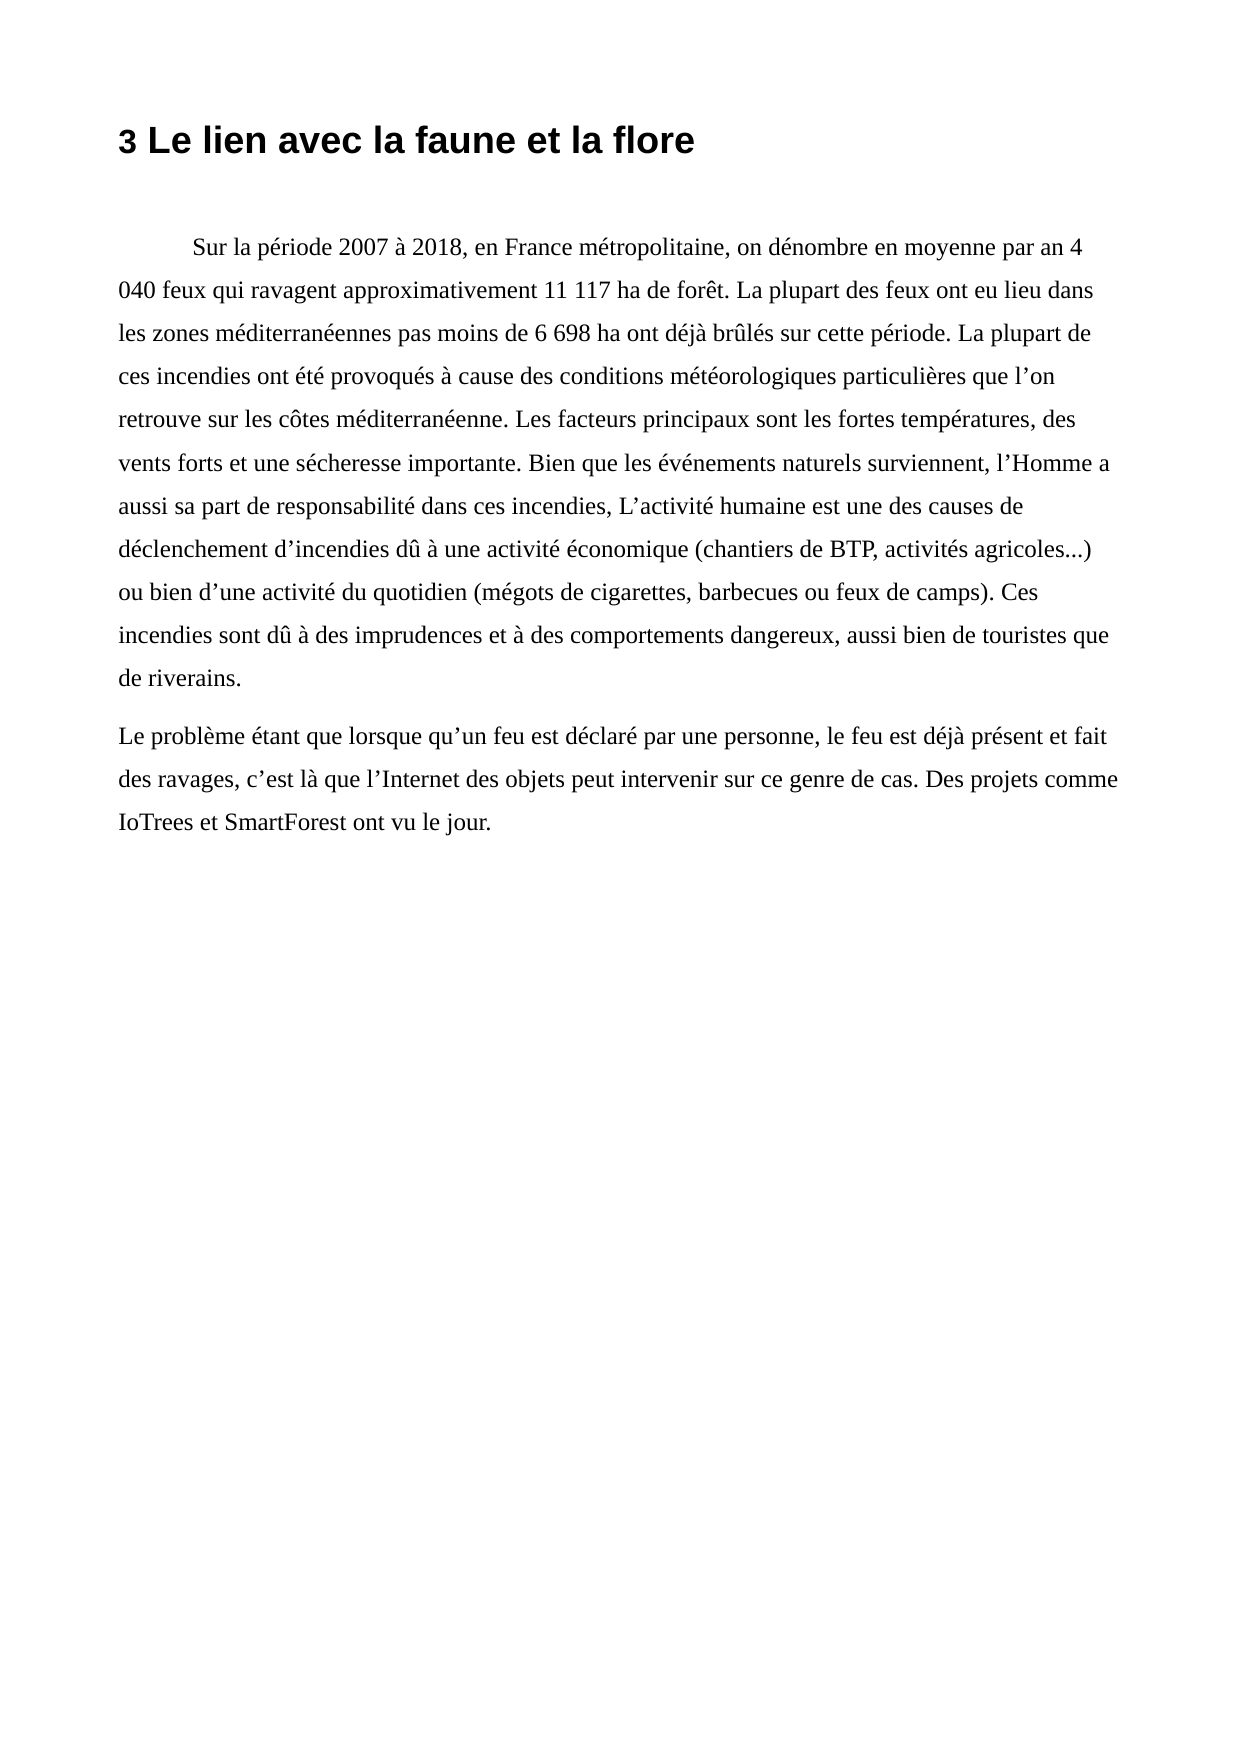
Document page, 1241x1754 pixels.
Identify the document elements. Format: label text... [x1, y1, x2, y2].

text Sur la période 2007 à 2018, en France métropolitaine, on dénombre en moyenne par an 4 040 feux qui ravagent approximativement 11 117 ha de forêt. La plupart des feux ont eu lieu dans les zones méditerranéennes pas moins de 6 698 ha ont déjà brûlés sur cette période. La plupart de ces incendies ont été provoqués à cause des conditions météorologiques particulières que l’on retrouve sur les côtes méditerranéenne. Les facteurs principaux sont les fortes températures, des vents forts et une sécheresse importante. Bien que les événements naturels surviennent, l’Homme a aussi sa part de responsabilité dans ces incendies, L’activité humaine est une des causes de déclenchement d’incendies dû à une activité économique (chantiers de BTP, activités agricoles...) ou bien d’une activité du quotidien (mégots de cigarettes, barbecues ou feux de camps). Ces incendies sont dû à des imprudences et à des comportements dangereux, aussi bien de touristes que de riverains. [118, 232, 1122, 692]
text Le problème étant que lorsque qu’un feu est déclaré par une personne, le feu est déjà présent et fait des ravages, c’est là que l’Internet des objets peut intervenir sur ce genre de cas. Des projets comme IoTrees et SmartForest ont vu le jour. [118, 721, 1122, 836]
subtitle 3 Le lien avec la faune et la flore [118, 118, 1122, 162]
